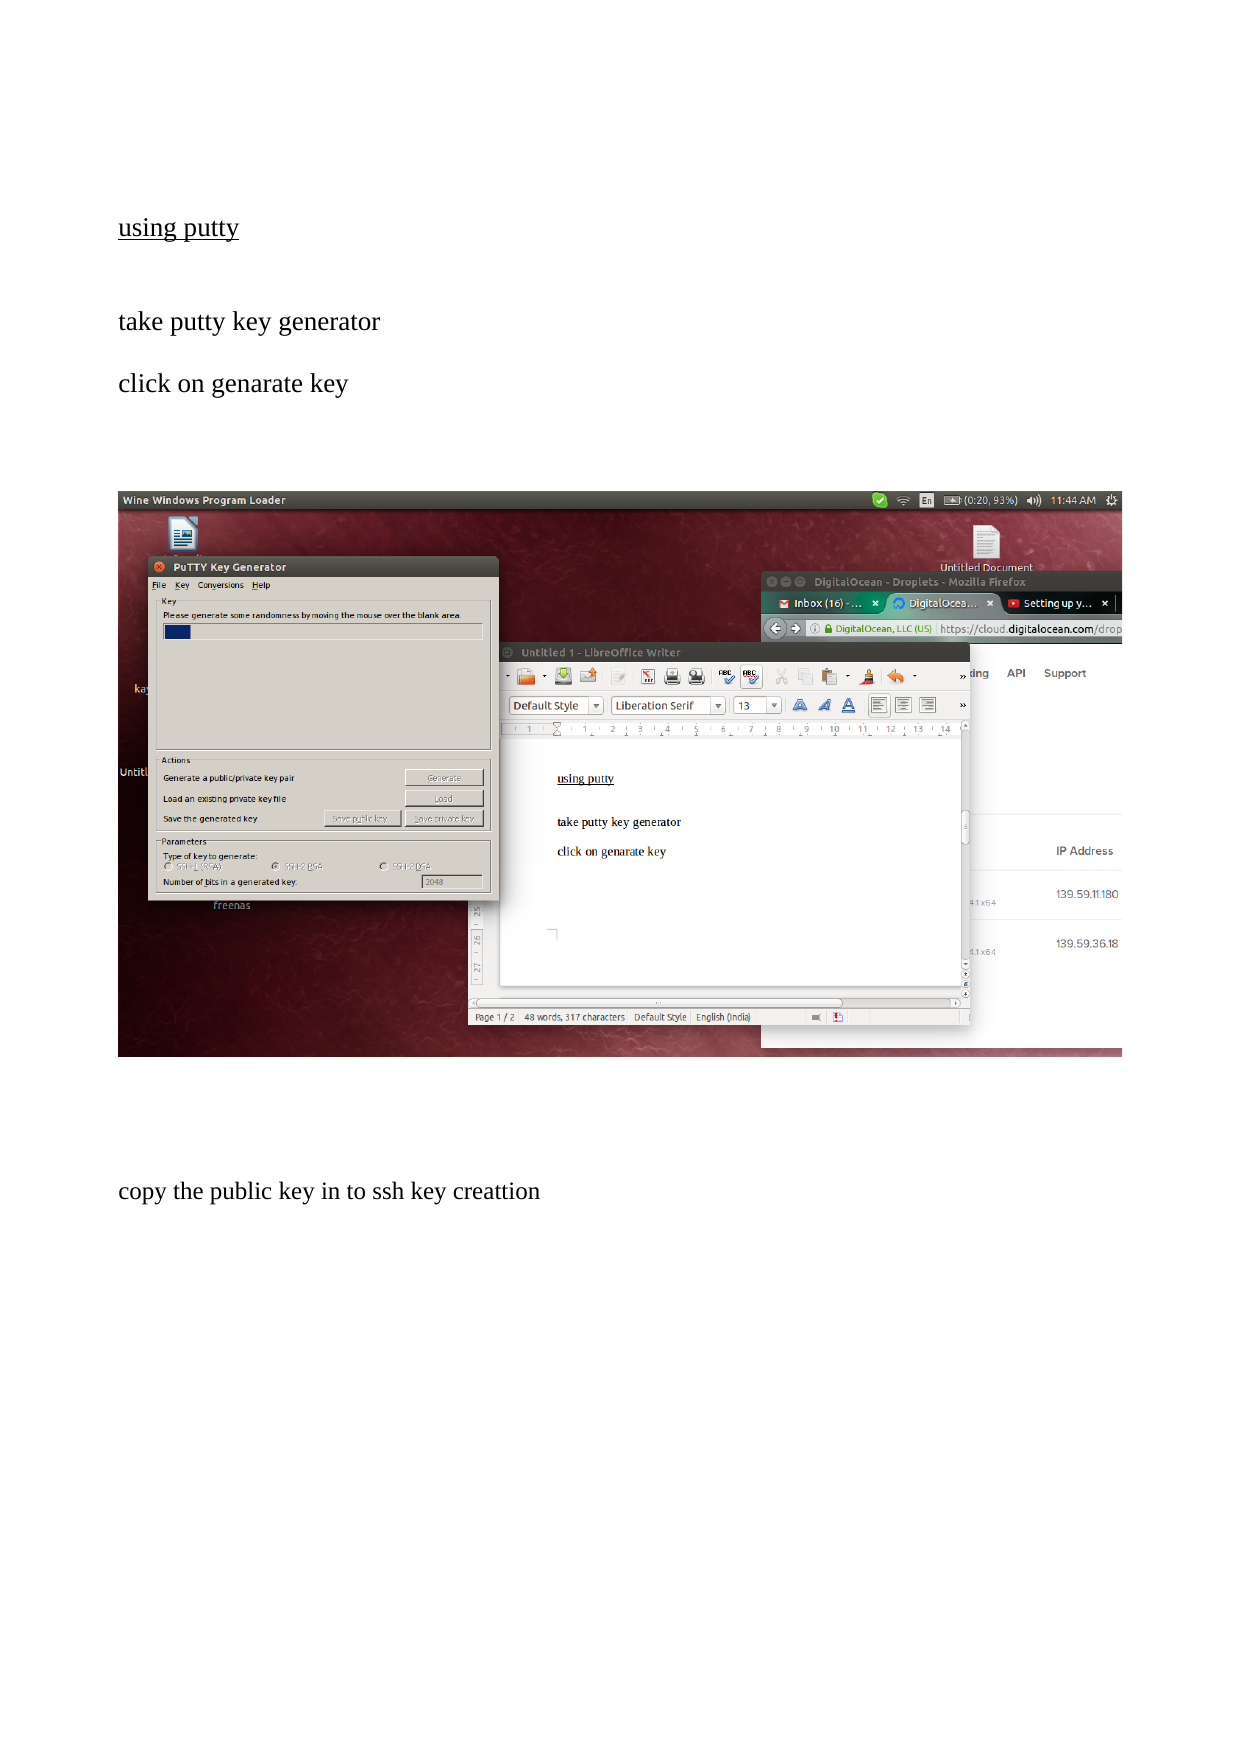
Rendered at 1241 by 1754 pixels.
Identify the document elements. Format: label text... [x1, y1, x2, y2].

picture [118, 491, 1123, 1057]
text take putty key generator [118, 305, 1122, 336]
text copy the public key in to ssh key creattion [118, 1176, 1122, 1205]
text click on genarate key [118, 367, 1122, 398]
text using putty [118, 212, 1122, 243]
